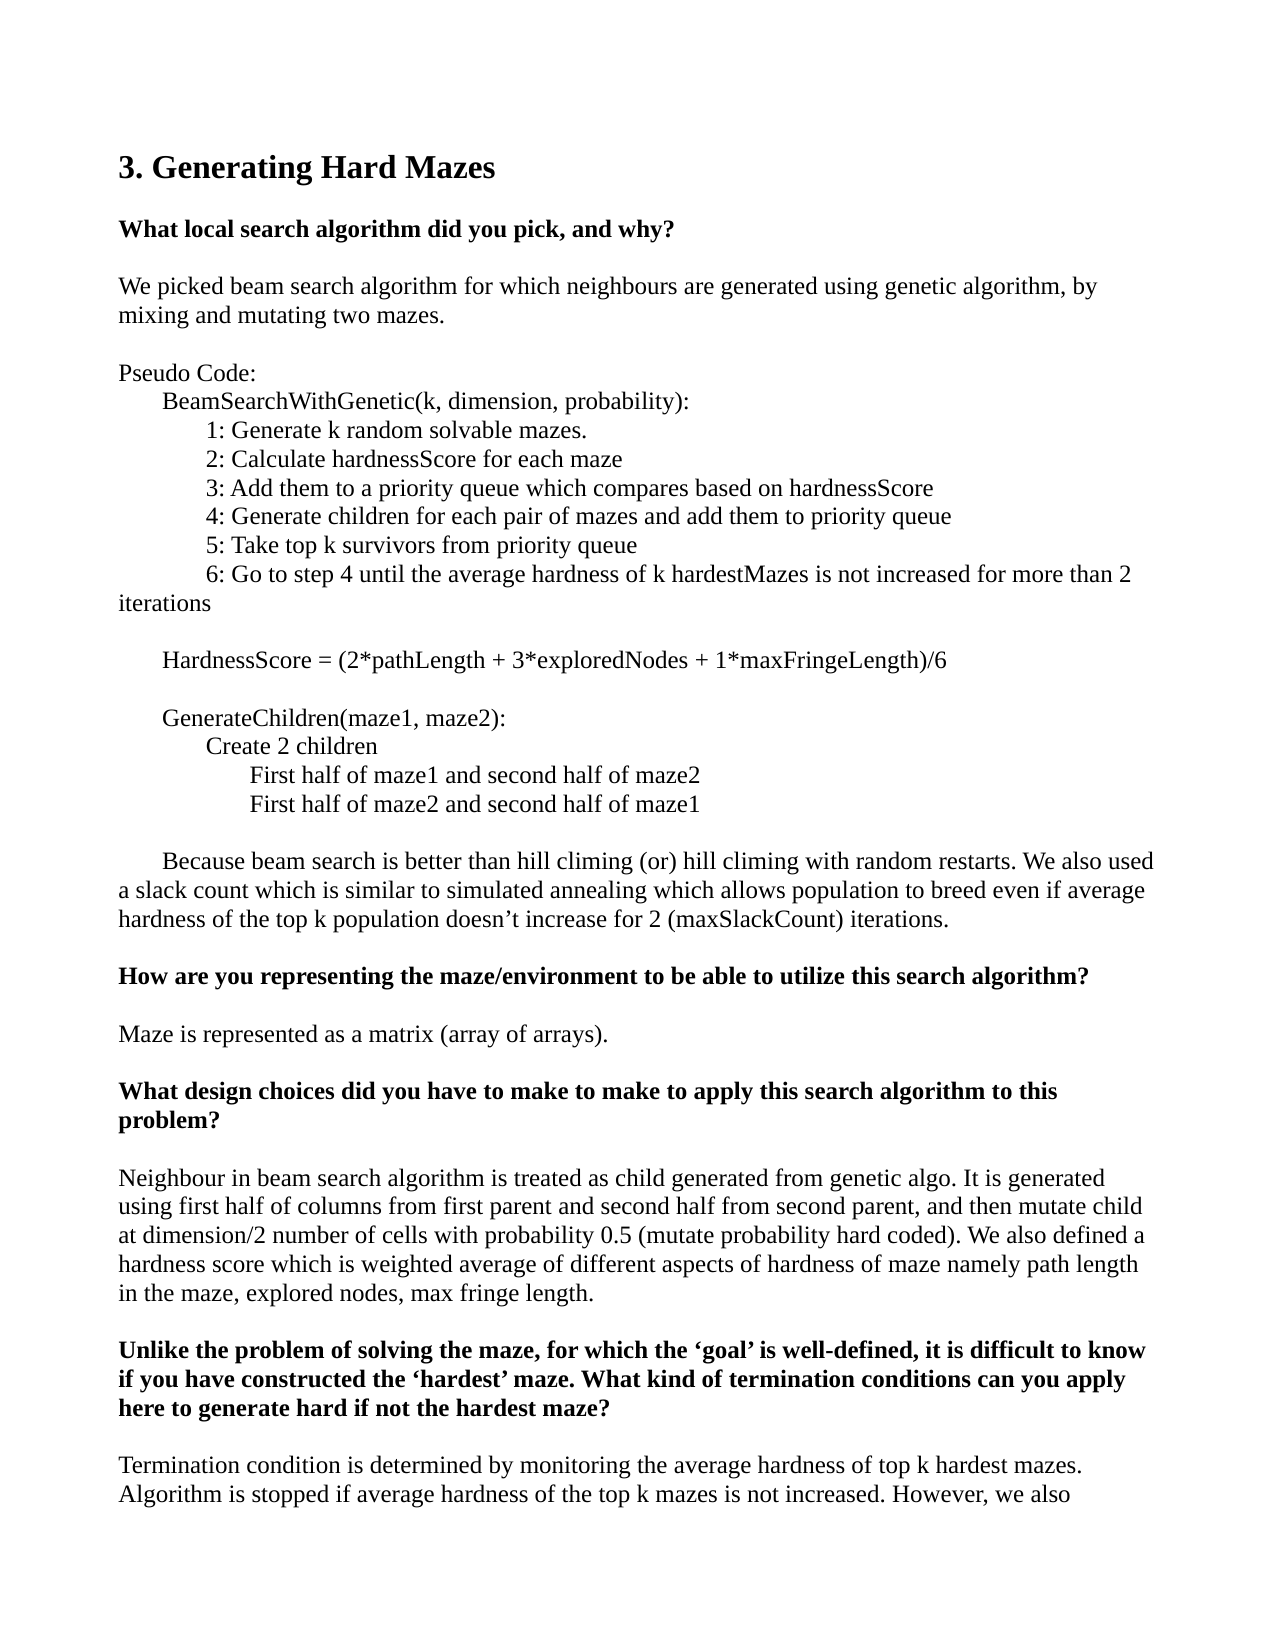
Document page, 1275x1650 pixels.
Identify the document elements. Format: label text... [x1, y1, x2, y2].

text 1: Generate k random solvable mazes. [118, 415, 1157, 444]
text Maze is represented as a matrix (array of arrays). [118, 1019, 1157, 1048]
text We picked beam search algorithm for which neighbours are generated using genetic algorithm, by mixing and mutating two mazes. [118, 271, 1157, 329]
text How are you representing the maze/environment to be able to utilize this search algorithm? [118, 961, 1157, 990]
text Termination condition is determined by monitoring the average hardness of top k hardest mazes. Algorithm is stopped if average hardness of the top k mazes is not increased. However, we also [118, 1450, 1157, 1508]
text 3. Generating Hard Mazes [118, 147, 1157, 185]
text First half of maze1 and second half of maze2 [118, 760, 1157, 789]
text 4: Generate children for each pair of mazes and add them to priority queue [118, 501, 1157, 530]
text HardnessScore = (2*pathLength + 3*exploredNodes + 1*maxFringeLength)/6 [118, 645, 1157, 674]
text Pseudo Code: [118, 358, 1157, 386]
text Because beam search is better than hill climing (or) hill climing with random restarts. We also used a slack count which is similar to simulated annealing which allows population to breed even if average hardness of the top k population doesn’t increase for 2 (maxSlackCount) iterations. [118, 846, 1157, 933]
text Create 2 children [118, 731, 1157, 760]
text 5: Take top k survivors from priority queue [118, 530, 1157, 559]
text What design choices did you have to make to make to apply this search algorithm to this problem? [118, 1076, 1157, 1134]
text 6: Go to step 4 until the average hardness of k hardestMazes is not increased for more than 2 iterations [118, 559, 1157, 616]
text BeamSearchWithGenetic(k, dimension, probability): [118, 386, 1157, 415]
text Neighbour in beam search algorithm is treated as child generated from genetic algo. It is generated using first half of columns from first parent and second half from second parent, and then mutate child at dimension/2 number of cells with probability 0.5 (mutate probability hard coded). We also defined a hardness score which is weighted average of different aspects of hardness of maze namely path length in the maze, explored nodes, max fringe length. [118, 1163, 1157, 1306]
text First half of maze2 and second half of maze1 [118, 789, 1157, 818]
text Unlike the problem of solving the maze, for which the ‘goal’ is well-defined, it is difficult to know if you have constructed the ‘hardest’ maze. What kind of termination conditions can you apply here to generate hard if not the hardest maze? [118, 1335, 1157, 1421]
text What local search algorithm did you pick, and why? [118, 214, 1157, 243]
text GenerateChildren(maze1, maze2): [118, 703, 1157, 731]
text 3: Add them to a priority queue which compares based on hardnessScore [118, 473, 1157, 501]
text 2: Calculate hardnessScore for each maze [118, 444, 1157, 473]
